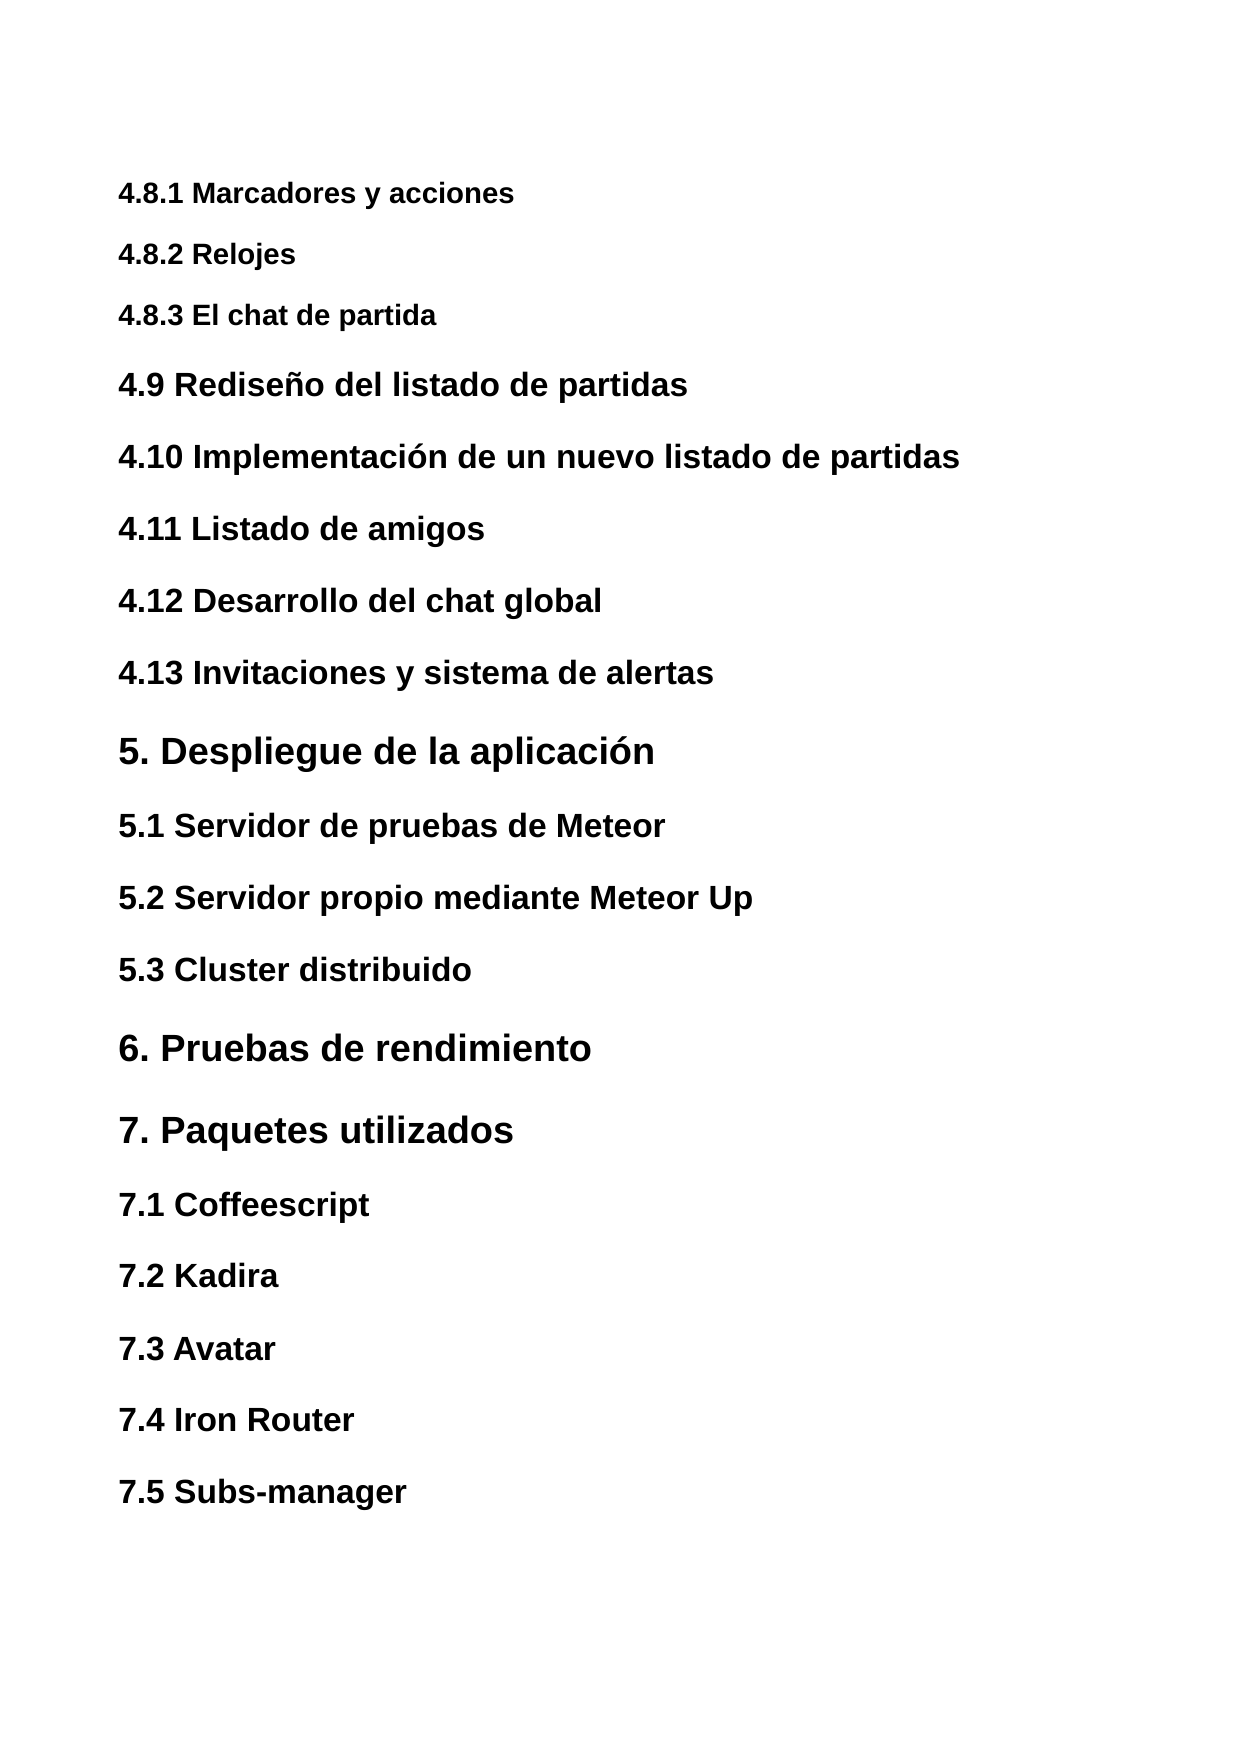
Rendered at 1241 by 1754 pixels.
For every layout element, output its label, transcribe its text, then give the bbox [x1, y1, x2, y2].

subtitle 5. Despliegue de la aplicación [118, 729, 1122, 773]
subtitle 4.11 Listado de amigos [118, 509, 1122, 548]
subtitle 4.8.2 Relojes [118, 237, 1122, 271]
subtitle 7.3 Avatar [118, 1328, 1122, 1367]
subtitle 4.8.3 El chat de partida [118, 298, 1122, 332]
subtitle 7.5 Subs-manager [118, 1472, 1122, 1511]
subtitle 7. Paquetes utilizados [118, 1107, 1122, 1151]
subtitle 4.13 Invitaciones y sistema de alertas [118, 653, 1122, 692]
subtitle 4.8.1 Marcadores y acciones [118, 176, 1122, 210]
subtitle 7.4 Iron Router [118, 1400, 1122, 1439]
subtitle 4.12 Desarrollo del chat global [118, 581, 1122, 620]
subtitle 6. Pruebas de rendimiento [118, 1026, 1122, 1070]
subtitle 5.2 Servidor propio mediante Meteor Up [118, 878, 1122, 917]
subtitle 4.10 Implementación de un nuevo listado de partidas [118, 437, 1122, 476]
subtitle 7.1 Coffeescript [118, 1184, 1122, 1223]
subtitle 7.2 Kadira [118, 1256, 1122, 1295]
subtitle 4.9 Rediseño del listado de partidas [118, 365, 1122, 404]
subtitle 5.1 Servidor de pruebas de Meteor [118, 806, 1122, 845]
subtitle 5.3 Cluster distribuido [118, 950, 1122, 989]
